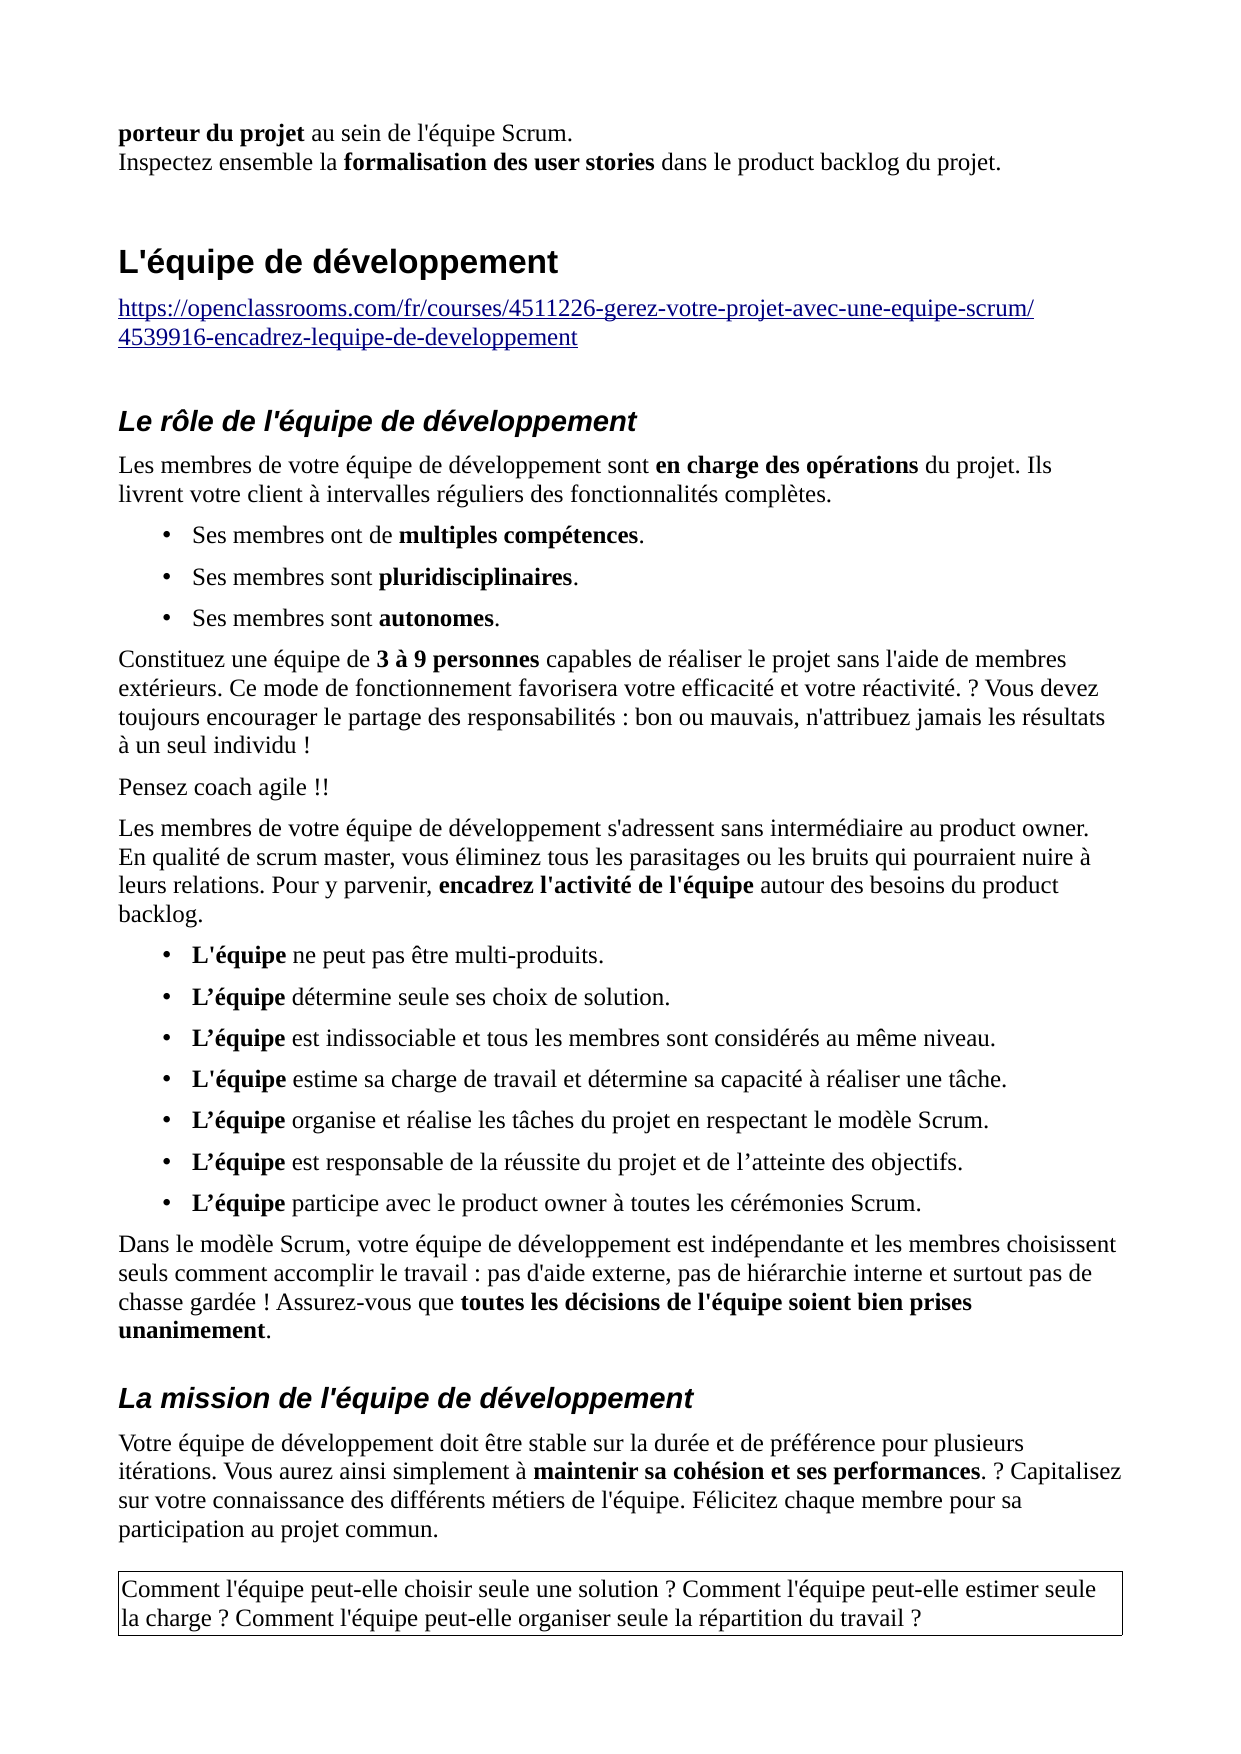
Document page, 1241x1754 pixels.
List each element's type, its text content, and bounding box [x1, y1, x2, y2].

text Comment l'équipe peut-elle choisir seule une solution ? Comment l'équipe peut-elle estimer seule la charge ? Comment l'équipe peut-elle organiser seule la répartition du travail ? [119, 1572, 1122, 1635]
list Ses membres ont de multiples compétences. [162, 520, 1122, 549]
text Pensez coach agile !! [118, 772, 1122, 800]
list L'équipe ne peut pas être multi-produits. [162, 940, 1122, 969]
list Ses membres sont autonomes. [162, 603, 1122, 632]
text Dans le modèle Scrum, votre équipe de développement est indépendante et les membres choisissent seuls comment accomplir le travail : pas d'aide externe, pas de hiérarchie interne et surtout pas de chasse gardée ! Assurez-vous que toutes les décisions de l'équipe soient bien prises unanimement. [118, 1229, 1122, 1344]
text Votre équipe de développement doit être stable sur la durée et de préférence pour plusieurs itérations. Vous aurez ainsi simplement à maintenir sa cohésion et ses performances. ? Capitalisez sur votre connaissance des différents métiers de l'équipe. Félicitez chaque membre pour sa participation au projet commun. [118, 1428, 1122, 1543]
text Constituez une équipe de 3 à 9 personnes capables de réaliser le projet sans l'aide de membres extérieurs. Ce mode de fonctionnement favorisera votre efficacité et votre réactivité. ? Vous devez toujours encourager le partage des responsabilités : bon ou mauvais, n'attribuez jamais les résultats à un seul individu ! [118, 644, 1122, 759]
subtitle La mission de l'équipe de développement [118, 1382, 1122, 1415]
text https://openclassrooms.com/fr/courses/4511226-gerez-votre-projet-avec-une-equipe-scrum/4539916-encadrez-lequipe-de-developpement [118, 293, 1122, 351]
list L’équipe détermine seule ses choix de solution. [162, 982, 1122, 1010]
list Ses membres sont pluridisciplinaires. [162, 562, 1122, 590]
text porteur du projet au sein de l'équipe Scrum. Inspectez ensemble la formalisation des user stories dans le product backlog du projet. [118, 118, 1122, 176]
list L’équipe est responsable de la réussite du projet et de l’atteinte des objectifs. [162, 1147, 1122, 1175]
text Les membres de votre équipe de développement sont en charge des opérations du projet. Ils livrent votre client à intervalles réguliers des fonctionnalités complètes. [118, 450, 1122, 508]
list L'équipe estime sa charge de travail et détermine sa capacité à réaliser une tâche. [162, 1064, 1122, 1093]
list L’équipe est indissociable et tous les membres sont considérés au même niveau. [162, 1023, 1122, 1052]
subtitle Le rôle de l'équipe de développement [118, 404, 1122, 438]
text Les membres de votre équipe de développement s'adressent sans intermédiaire au product owner. En qualité de scrum master, vous éliminez tous les parasitages ou les bruits qui pourraient nuire à leurs relations. Pour y parvenir, encadrez l'activité de l'équipe autour des besoins du product backlog. [118, 813, 1122, 928]
subtitle L'équipe de développement [118, 242, 1122, 281]
list L’équipe organise et réalise les tâches du projet en respectant le modèle Scrum. [162, 1105, 1122, 1134]
list L’équipe participe avec le product owner à toutes les cérémonies Scrum. [162, 1188, 1122, 1217]
